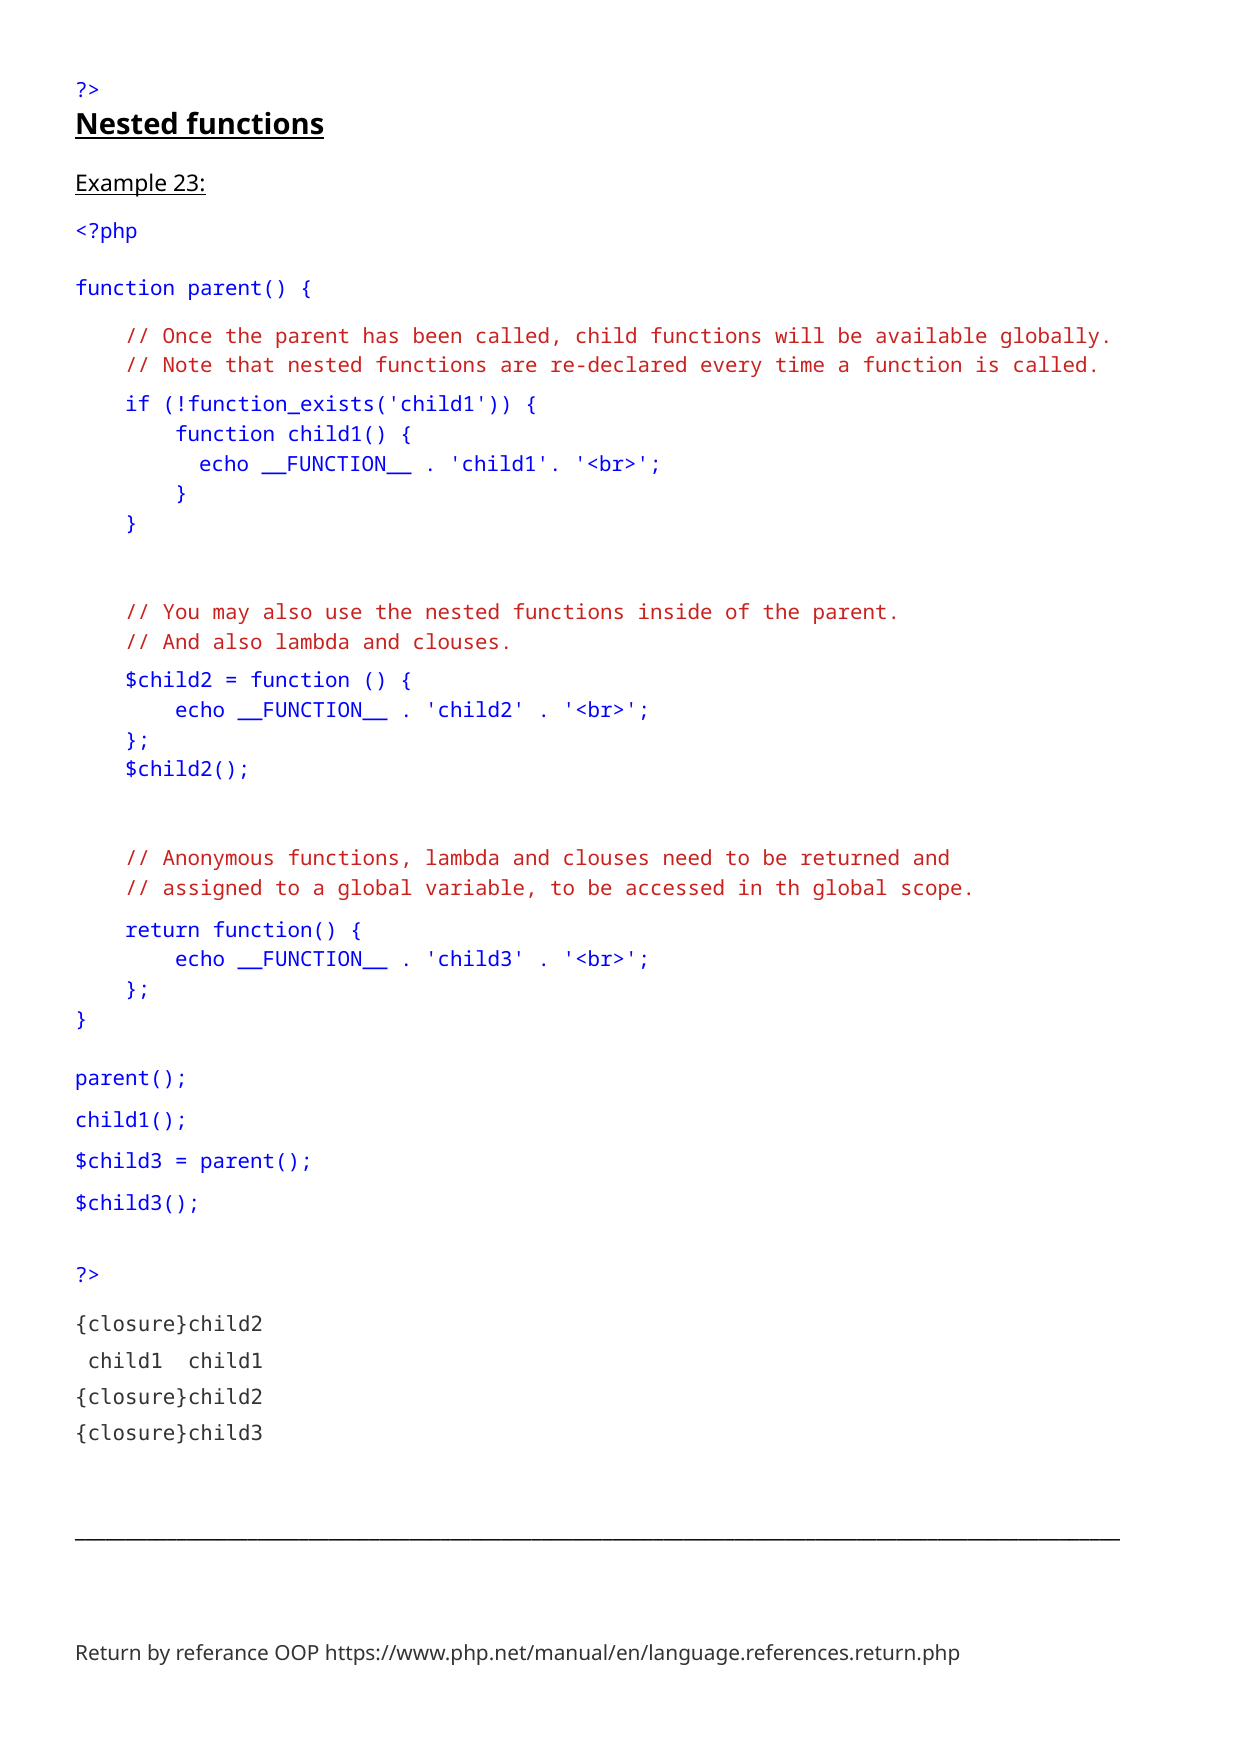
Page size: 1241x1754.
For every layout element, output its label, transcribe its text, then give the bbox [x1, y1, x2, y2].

text function parent() { [75, 273, 1166, 302]
text $child3 = parent(); [75, 1145, 1166, 1175]
text } [75, 507, 1166, 536]
text Return by referance OOP https://www.php.net/manual/en/language.references.return.php [75, 1638, 1166, 1666]
text <?php [75, 216, 1166, 245]
text echo __FUNCTION__ . 'child1'. '<br>'; [75, 447, 1166, 477]
text {closure}child3 [75, 1421, 1166, 1445]
text // You may also use the nested functions inside of the parent. [75, 596, 1166, 626]
text // Once the parent has been called, child functions will be available globally. [75, 320, 1166, 349]
text ?> [75, 1258, 1166, 1288]
text ?> [75, 75, 1166, 103]
text {closure}child2 [75, 1312, 1166, 1337]
text } [75, 1003, 1166, 1032]
text function child1() { [75, 418, 1166, 447]
text if (!function_exists('child1')) { [75, 388, 1166, 418]
text // Anonymous functions, lambda and clouses need to be returned and [75, 842, 1166, 872]
text echo __FUNCTION__ . 'child2' . '<br>'; [75, 694, 1166, 723]
text {closure}child2 [75, 1385, 1166, 1409]
text $child3(); [75, 1187, 1166, 1217]
text // And also lambda and clouses. [75, 626, 1166, 655]
text // Note that nested functions are re-declared every time a function is called. [75, 349, 1166, 379]
text return function() { [75, 914, 1166, 943]
text }; [75, 973, 1166, 1003]
text $child2(); [75, 753, 1166, 783]
text }; [75, 723, 1166, 753]
text $child2 = function () { [75, 664, 1166, 694]
text echo __FUNCTION__ . 'child3' . '<br>'; [75, 943, 1166, 973]
text parent(); [75, 1062, 1166, 1092]
text child1(); [75, 1104, 1166, 1133]
text _______________________________________________________________________________________________________ [75, 1513, 1166, 1544]
text child1 child1 [75, 1349, 1166, 1373]
text Example 23: [75, 167, 1166, 198]
text } [75, 477, 1166, 507]
subtitle Nested functions [75, 103, 1166, 143]
text // assigned to a global variable, to be accessed in th global scope. [75, 872, 1166, 902]
